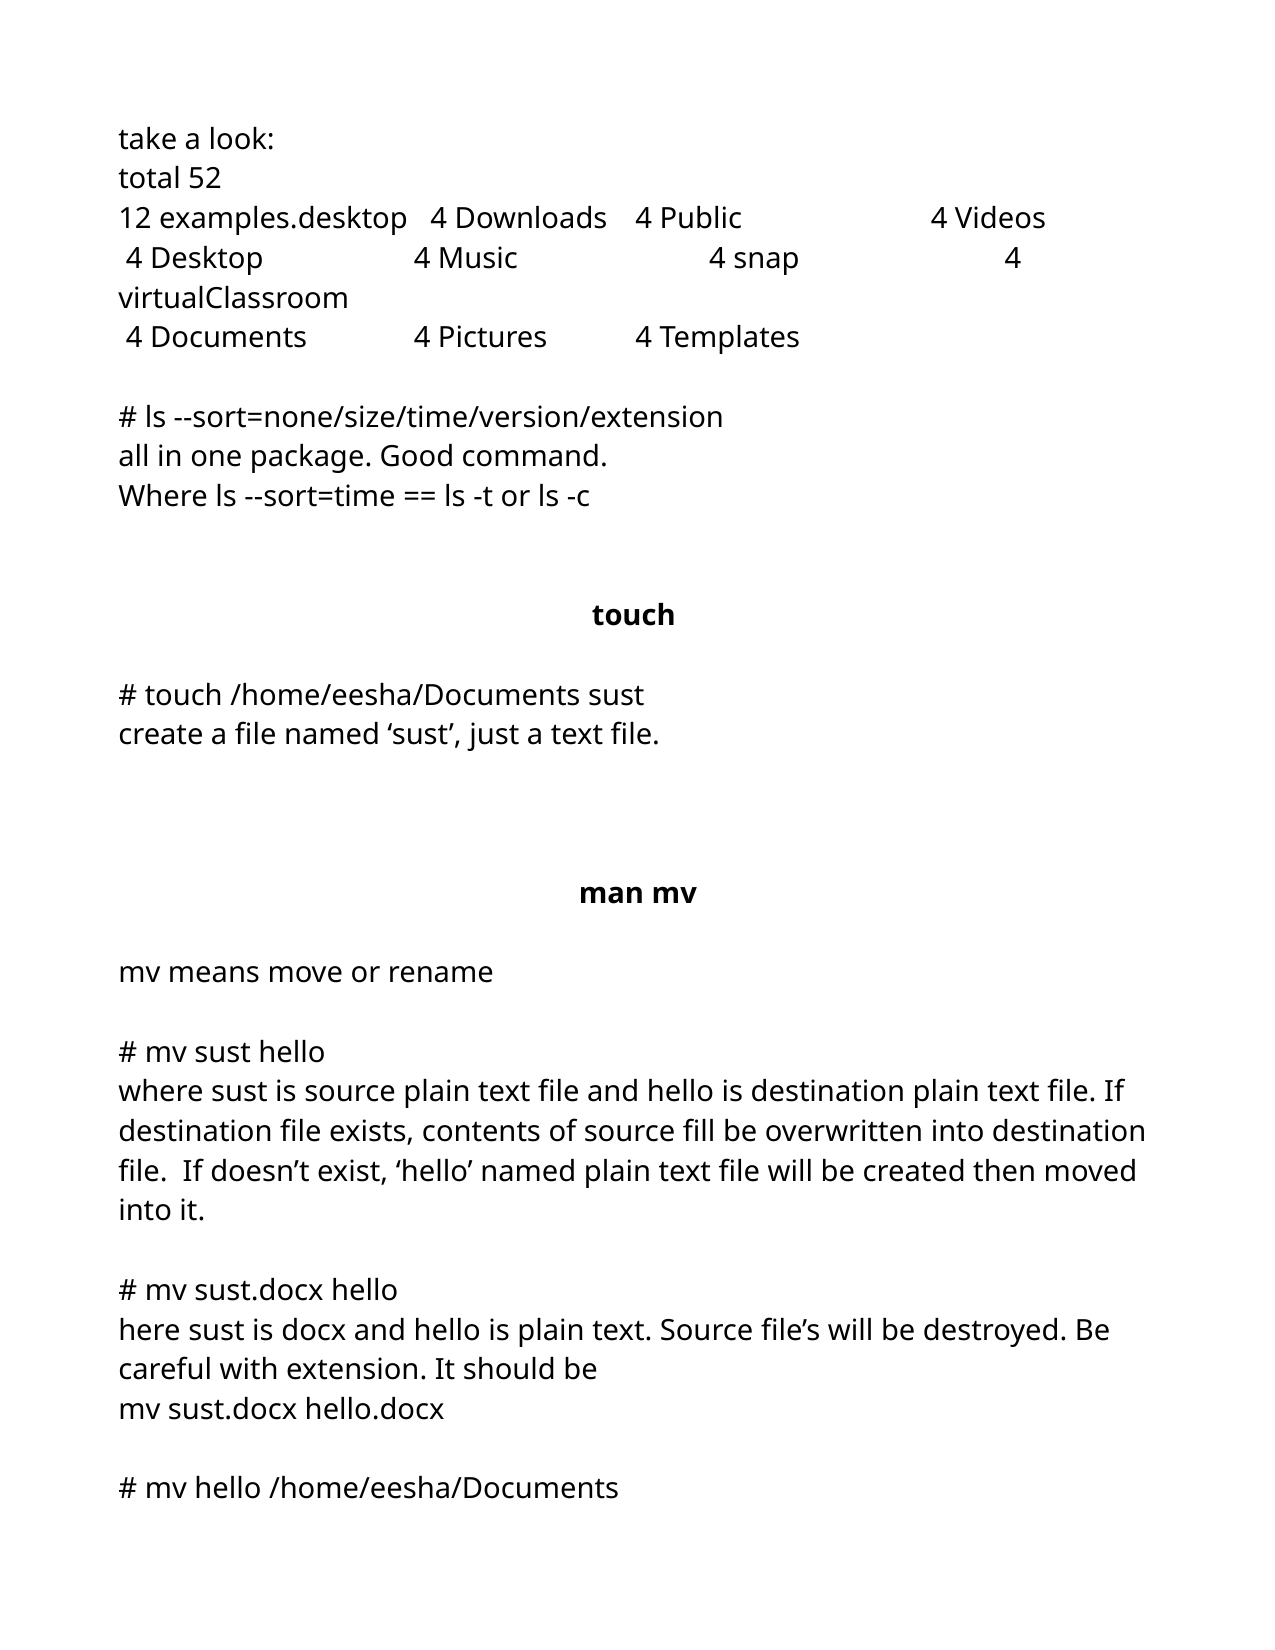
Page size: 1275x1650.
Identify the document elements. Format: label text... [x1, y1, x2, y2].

text 12 examples.desktop 4 Downloads 4 Public 4 Videos [118, 197, 1157, 237]
text mv sust.docx hello.docx [118, 1388, 1157, 1428]
text # touch /home/eesha/Documents sust [118, 674, 1157, 713]
text # mv hello /home/eesha/Documents [118, 1467, 1157, 1507]
text create a file named ‘sust’, just a text file. [118, 713, 1157, 753]
text 4 Documents 4 Pictures 4 Templates [118, 317, 1157, 356]
text all in one package. Good command. [118, 436, 1157, 475]
text where sust is source plain text file and hello is destination plain text file. If destination file exists, contents of source fill be overwritten into destination file. If doesn’t exist, ‘hello’ named plain text file will be created then moved into it. [118, 1071, 1157, 1229]
text mv means move or rename [118, 952, 1157, 991]
text # mv sust hello [118, 1031, 1157, 1071]
text Where ls --sort=time == ls -t or ls -c [118, 475, 1157, 515]
text total 52 [118, 158, 1157, 197]
text # ls --sort=none/size/time/version/extension [118, 396, 1157, 436]
text here sust is docx and hello is plain text. Source file’s will be destroyed. Be careful with extension. It should be [118, 1309, 1157, 1388]
text touch [118, 594, 1157, 634]
text # mv sust.docx hello [118, 1269, 1157, 1309]
text 4 Desktop 4 Music 4 snap 4 virtualClassroom [118, 237, 1157, 317]
text take a look: [118, 118, 1157, 158]
text man mv [118, 872, 1157, 912]
